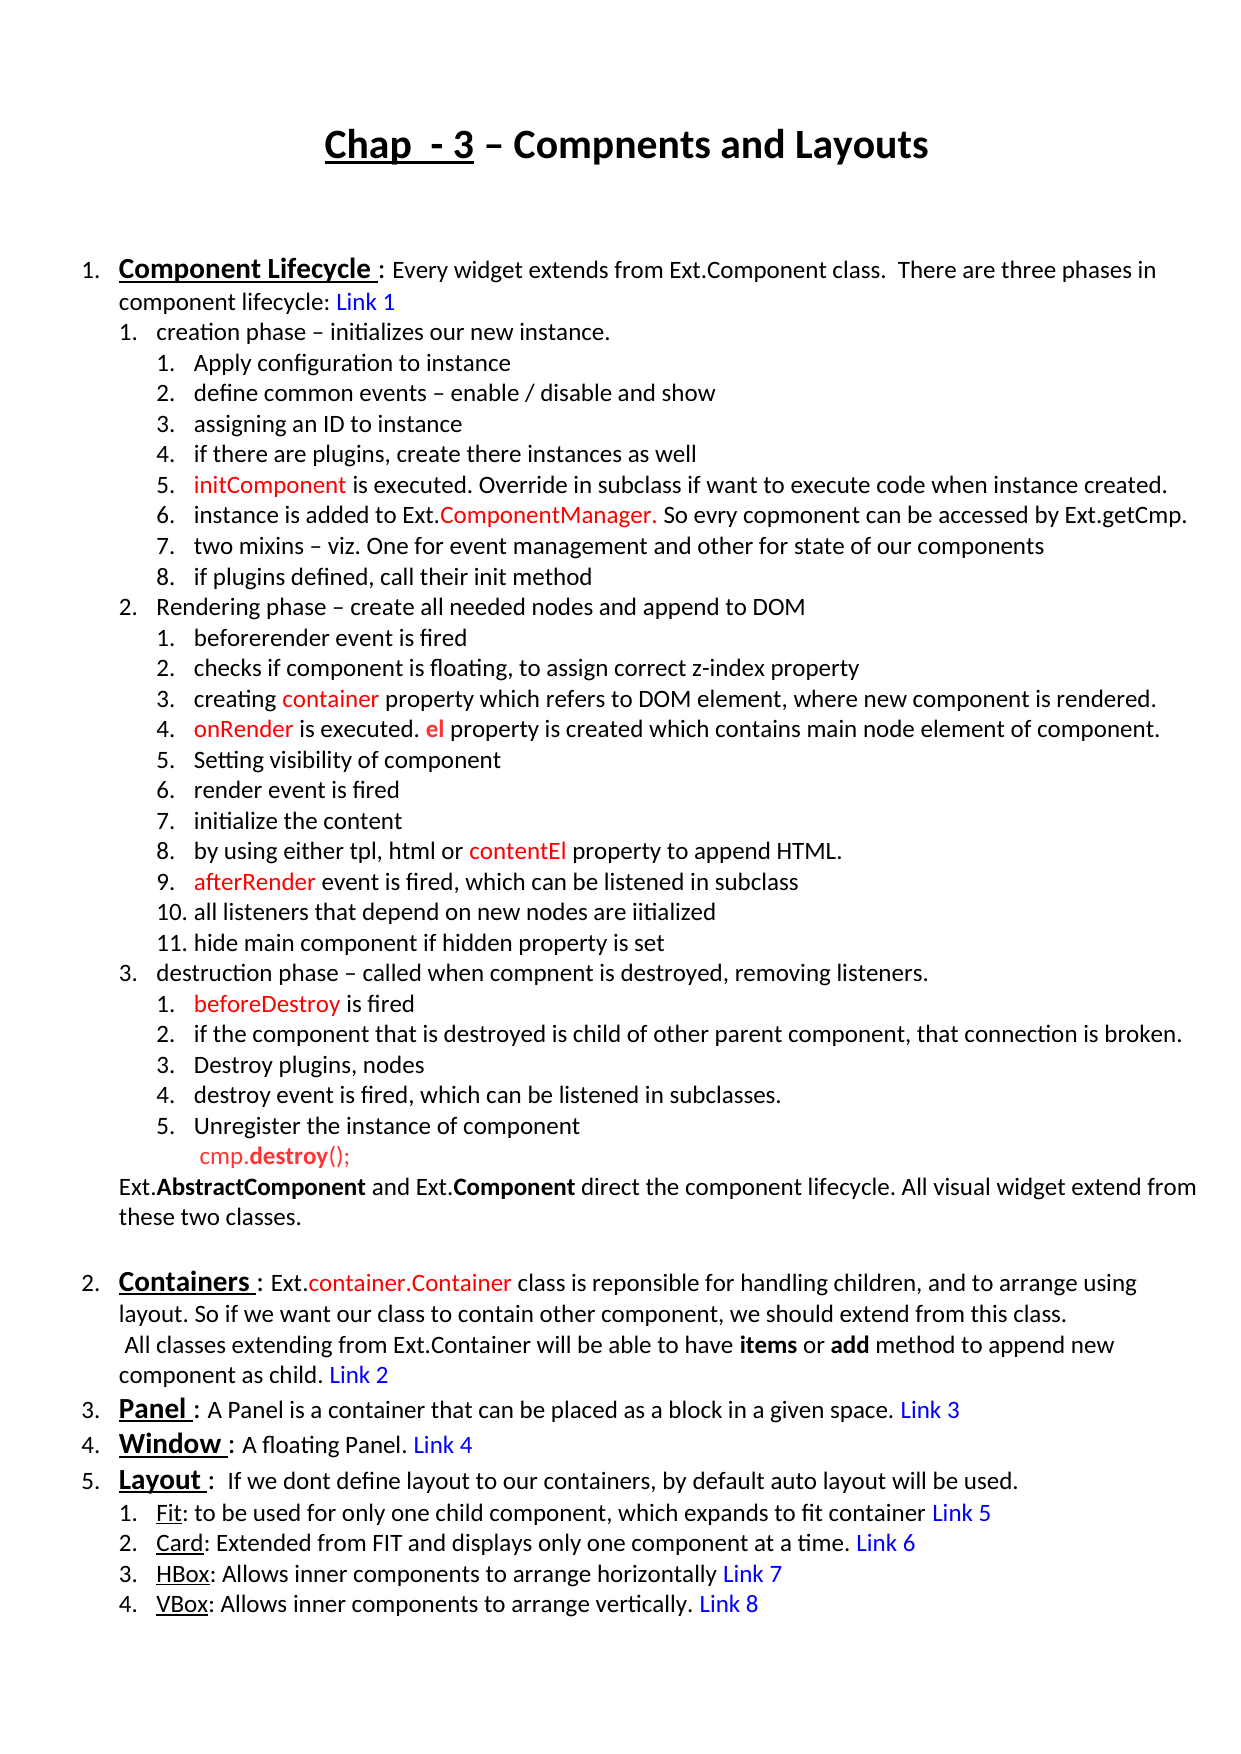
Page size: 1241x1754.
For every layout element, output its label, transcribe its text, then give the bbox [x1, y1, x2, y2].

list Ext.AbstractComponent and Ext.Component direct the component lifecycle. All visual widget extend from these two classes. [81, 1171, 1209, 1263]
list hide main component if hidden property is set [156, 927, 1209, 957]
list initialize the content [156, 805, 1209, 835]
list Unregister the instance of component cmp.destroy(); [156, 1110, 1209, 1171]
list VBox: Allows inner components to arrange vertically. Link 8 [119, 1588, 1209, 1619]
list instance is added to Ext.ComponentManager. So evry copmonent can be accessed by Ext.getCmp. [156, 499, 1209, 530]
list Rendering phase – create all needed nodes and append to DOM [119, 591, 1209, 622]
list by using either tpl, html or contentEl property to append HTML. [156, 835, 1209, 866]
list if there are plugins, create there instances as well [156, 438, 1209, 469]
list Containers : Ext.container.Container class is reponsible for handling children, and to arrange using layout. So if we want our class to contain other component, we should extend from this class. All classes extending from Ext.Container will be able to have items or add method to append new component as child. Link 2 [81, 1263, 1209, 1390]
list two mixins – viz. One for event management and other for state of our components [156, 530, 1209, 561]
list assigning an ID to instance [156, 408, 1209, 438]
list afterRender event is fired, which can be listened in subclass [156, 866, 1209, 896]
list HBox: Allows inner components to arrange horizontally Link 7 [119, 1558, 1209, 1588]
list Apply configuration to instance [156, 347, 1209, 377]
list Card: Extended from FIT and displays only one component at a time. Link 6 [119, 1527, 1209, 1558]
list Fit: to be used for only one child component, which expands to fit container Link 5 [119, 1497, 1209, 1527]
list destruction phase – called when compnent is destroyed, removing listeners. [119, 957, 1209, 988]
list beforerender event is fired [156, 622, 1209, 652]
list Destroy plugins, nodes [156, 1049, 1209, 1079]
list onRender is executed. el property is created which contains main node element of component. [156, 713, 1209, 744]
list creation phase – initializes our new instance. [119, 316, 1209, 347]
list all listeners that depend on new nodes are iitialized [156, 896, 1209, 927]
list creating container property which refers to DOM element, where new component is rendered. [156, 683, 1209, 713]
list define common events – enable / disable and show [156, 377, 1209, 408]
list beforeDestroy is fired [156, 988, 1209, 1018]
list render event is fired [156, 774, 1209, 805]
list Layout : If we dont define layout to our containers, by default auto layout will be used. [81, 1461, 1209, 1497]
list Window : A floating Panel. Link 4 [81, 1425, 1209, 1461]
list Setting visibility of component [156, 744, 1209, 774]
list Component Lifecycle : Every widget extends from Ext.Component class. There are three phases in component lifecycle: Link 1 [81, 250, 1209, 316]
list Panel : A Panel is a container that can be placed as a block in a given space. Link 3 [81, 1390, 1209, 1425]
text Chap - 3 – Compnents and Layouts [44, 118, 1209, 169]
list initComponent is executed. Override in subclass if want to execute code when instance created. [156, 469, 1209, 499]
list if plugins defined, call their init method [156, 561, 1209, 591]
list if the component that is destroyed is child of other parent component, that connection is broken. [156, 1018, 1209, 1049]
list destroy event is fired, which can be listened in subclasses. [156, 1079, 1209, 1110]
list checks if component is floating, to assign correct z-index property [156, 652, 1209, 683]
